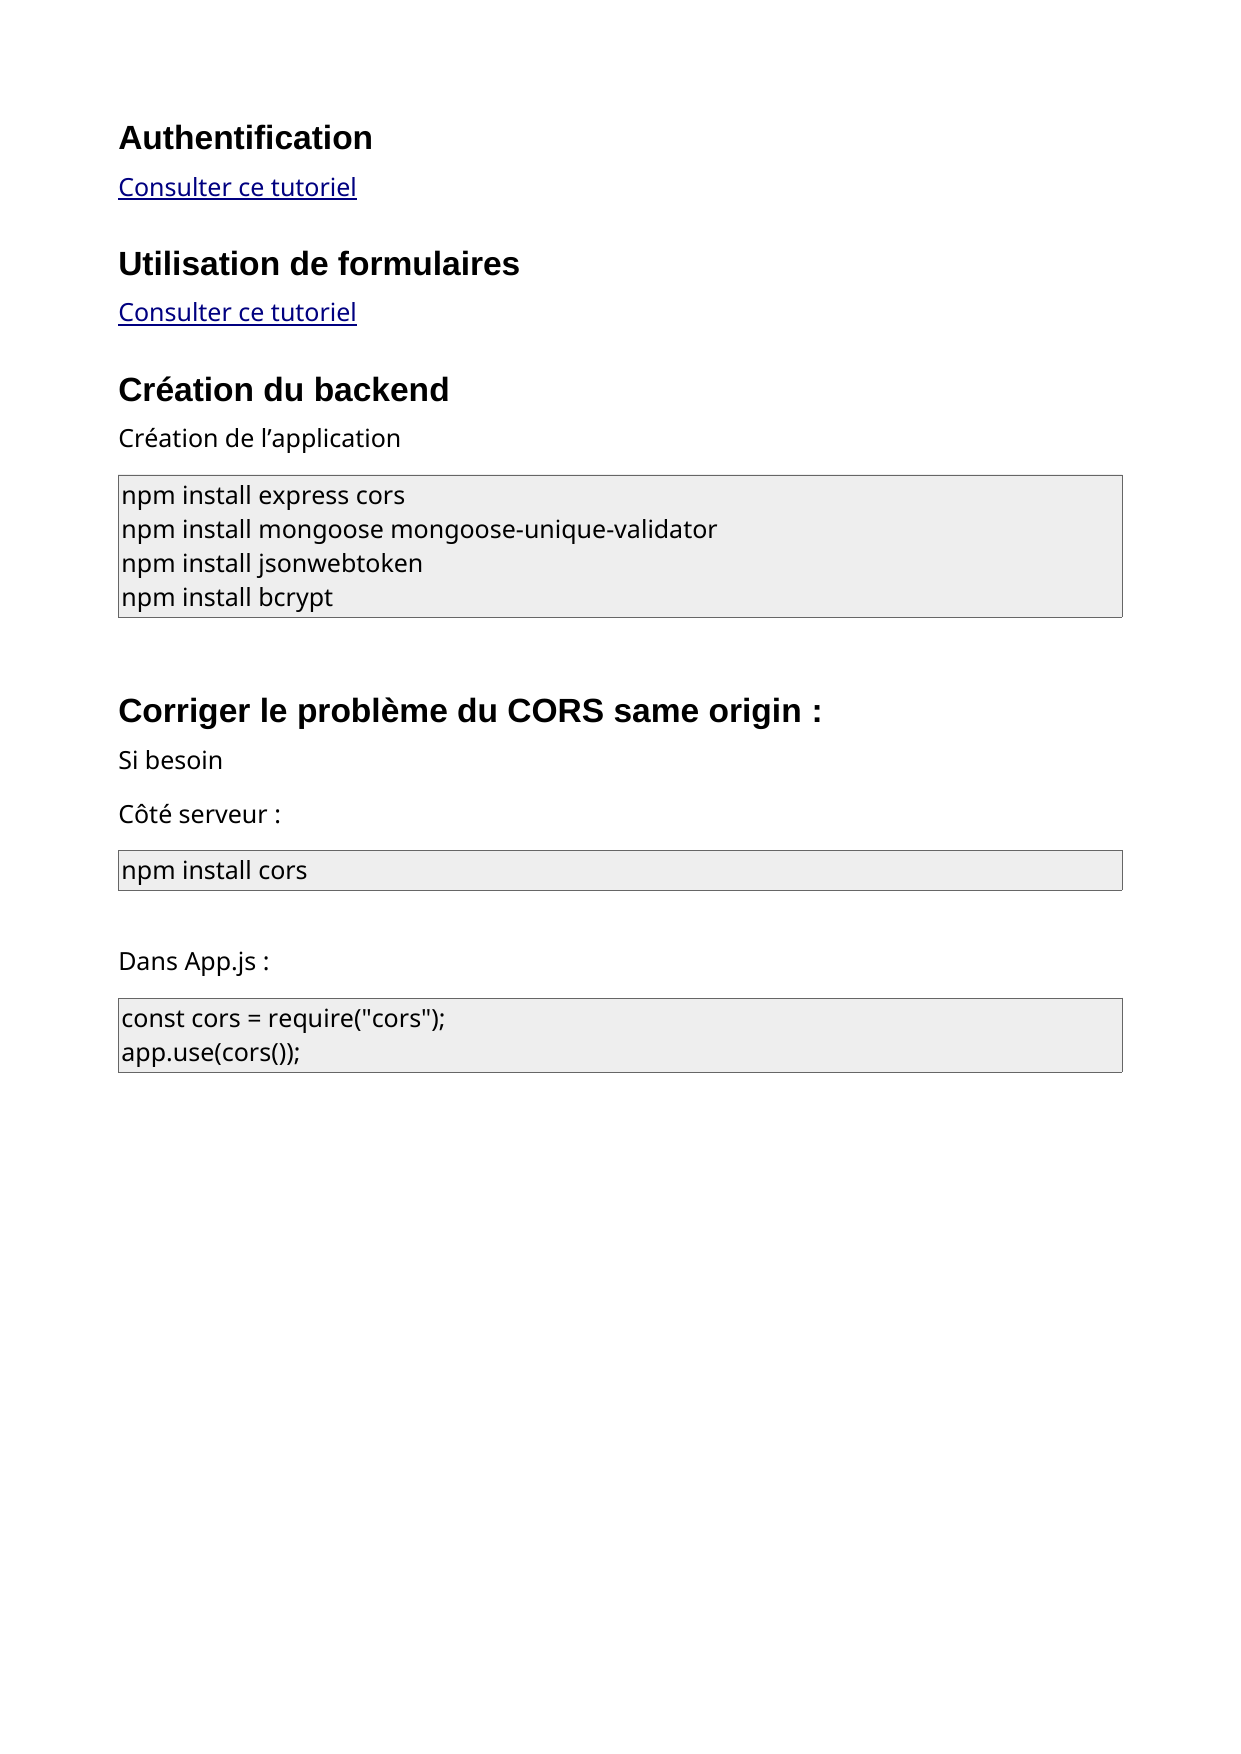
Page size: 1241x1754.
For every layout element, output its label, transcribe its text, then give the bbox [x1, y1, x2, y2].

subtitle Corriger le problème du CORS same origin : [118, 691, 1122, 730]
text npm install jsonwebtoken [119, 543, 1122, 577]
text const cors = require("cors"); [119, 999, 1122, 1032]
subtitle Création du backend [118, 369, 1122, 408]
text Création de l’application [118, 421, 1122, 455]
subtitle Utilisation de formulaires [118, 244, 1122, 282]
text npm install cors [119, 851, 1122, 890]
text Consulter ce tutoriel [118, 169, 1122, 203]
text app.use(cors()); [119, 1032, 1122, 1072]
text Côté serveur : [118, 796, 1122, 830]
subtitle Authentification [118, 118, 1122, 157]
text Dans App.js : [118, 944, 1122, 978]
text npm install mongoose mongoose-unique-validator [119, 508, 1122, 543]
text Si besoin [118, 742, 1122, 777]
text npm install express cors [119, 476, 1122, 508]
text Consulter ce tutoriel [118, 295, 1122, 329]
text npm install bcrypt [119, 577, 1122, 617]
